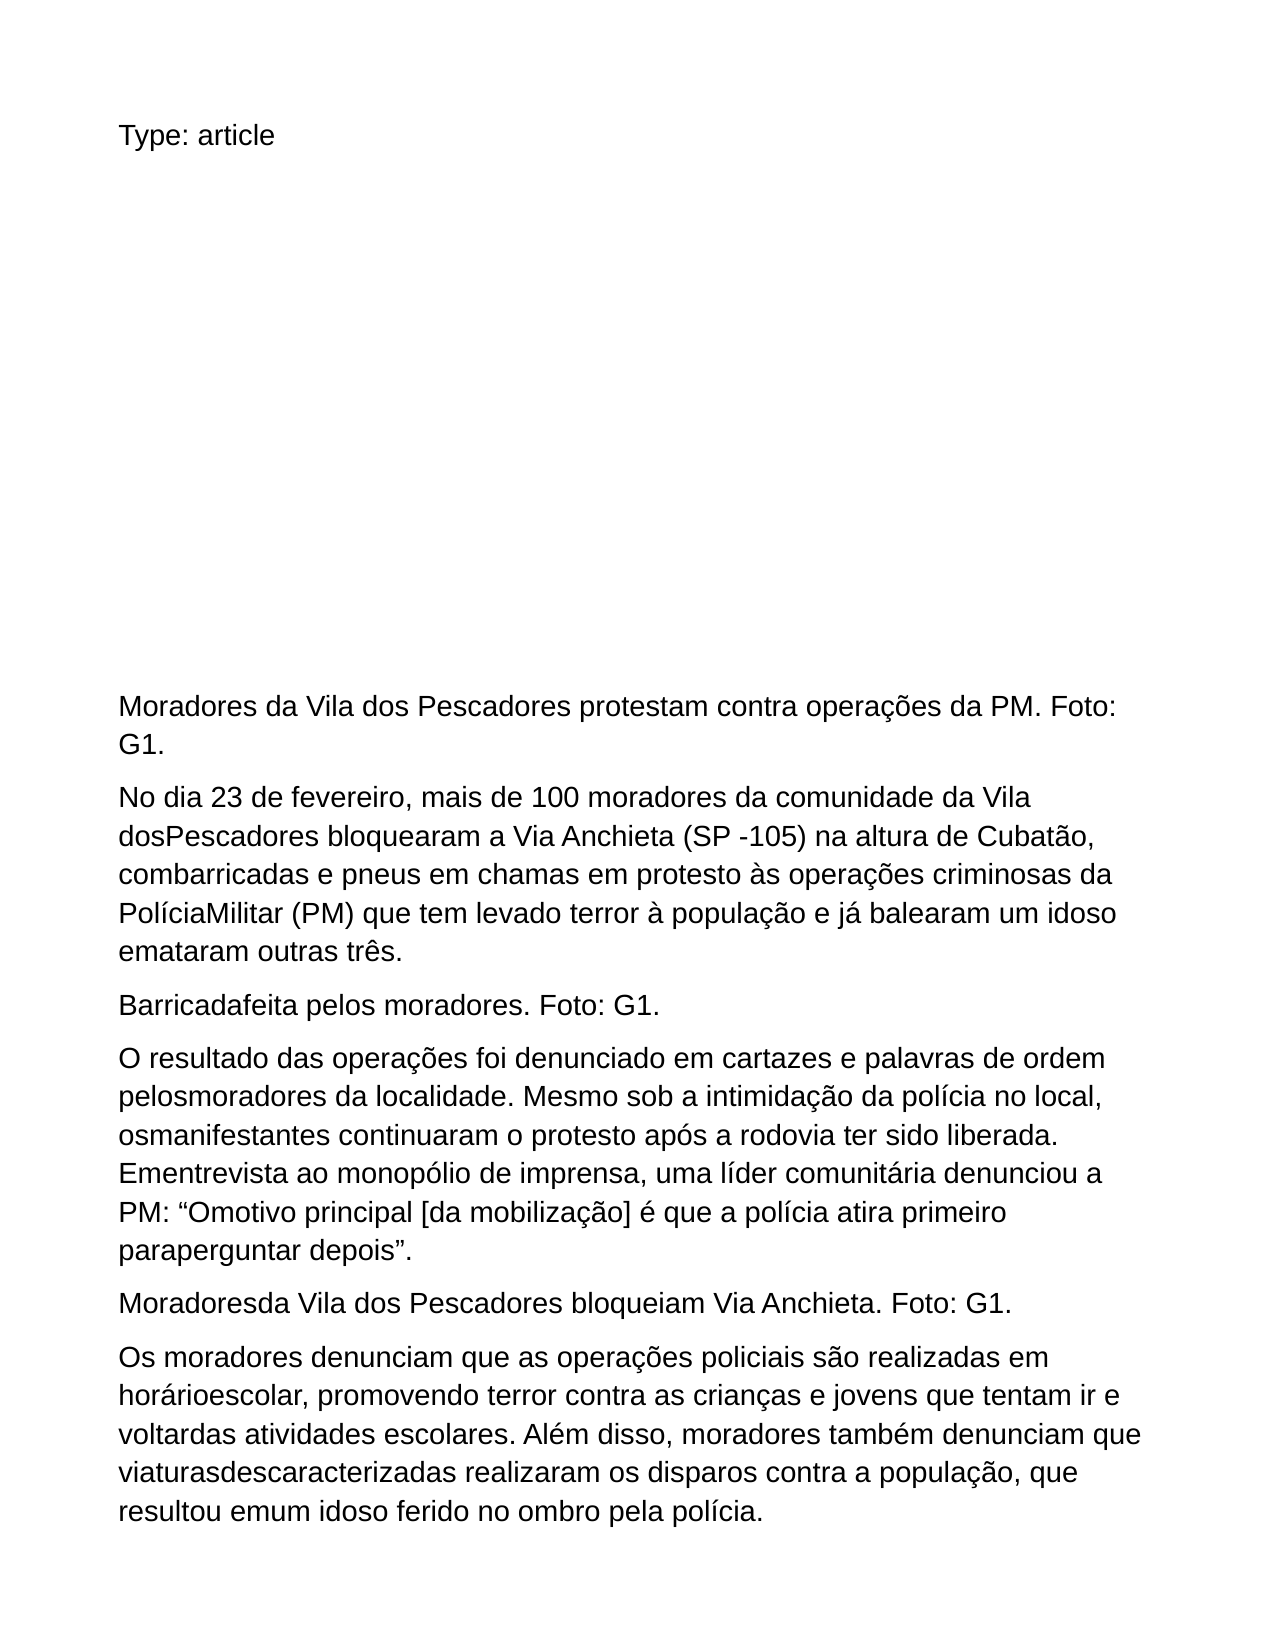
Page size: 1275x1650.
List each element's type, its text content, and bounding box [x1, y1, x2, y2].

text O resultado das operações foi denunciado em cartazes e palavras de ordem pelosmoradores da localidade. Mesmo sob a intimidação da polícia no local, osmanifestantes continuaram o protesto após a rodovia ter sido liberada. Ementrevista ao monopólio de imprensa, uma líder comunitária denunciou a PM: “Omotivo principal [da mobilização] é que a polícia atira primeiro paraperguntar depois”. [118, 1041, 1157, 1267]
text Os moradores denunciam que as operações policiais são realizadas em horárioescolar, promovendo terror contra as crianças e jovens que tentam ir e voltardas atividades escolares. Além disso, moradores também denunciam que viaturasdescaracterizadas realizaram os disparos contra a população, que resultou emum idoso ferido no ombro pela polícia. [118, 1340, 1157, 1527]
text Moradoresda Vila dos Pescadores bloqueiam Via Anchieta. Foto: G1. [118, 1287, 1157, 1320]
text Moradores da Vila dos Pescadores protestam contra operações da PM. Foto: G1. [118, 689, 1157, 761]
text No dia 23 de fevereiro, mais de 100 moradores da comunidade da Vila dosPescadores bloquearam a Via Anchieta (SP -105) na altura de Cubatão, combarricadas e pneus em chamas em protesto às operações criminosas da PolíciaMilitar (PM) que tem levado terror à população e já balearam um idoso emataram outras três. [118, 780, 1157, 968]
text Type: article [118, 118, 1157, 152]
text Barricadafeita pelos moradores. Foto: G1. [118, 988, 1157, 1021]
